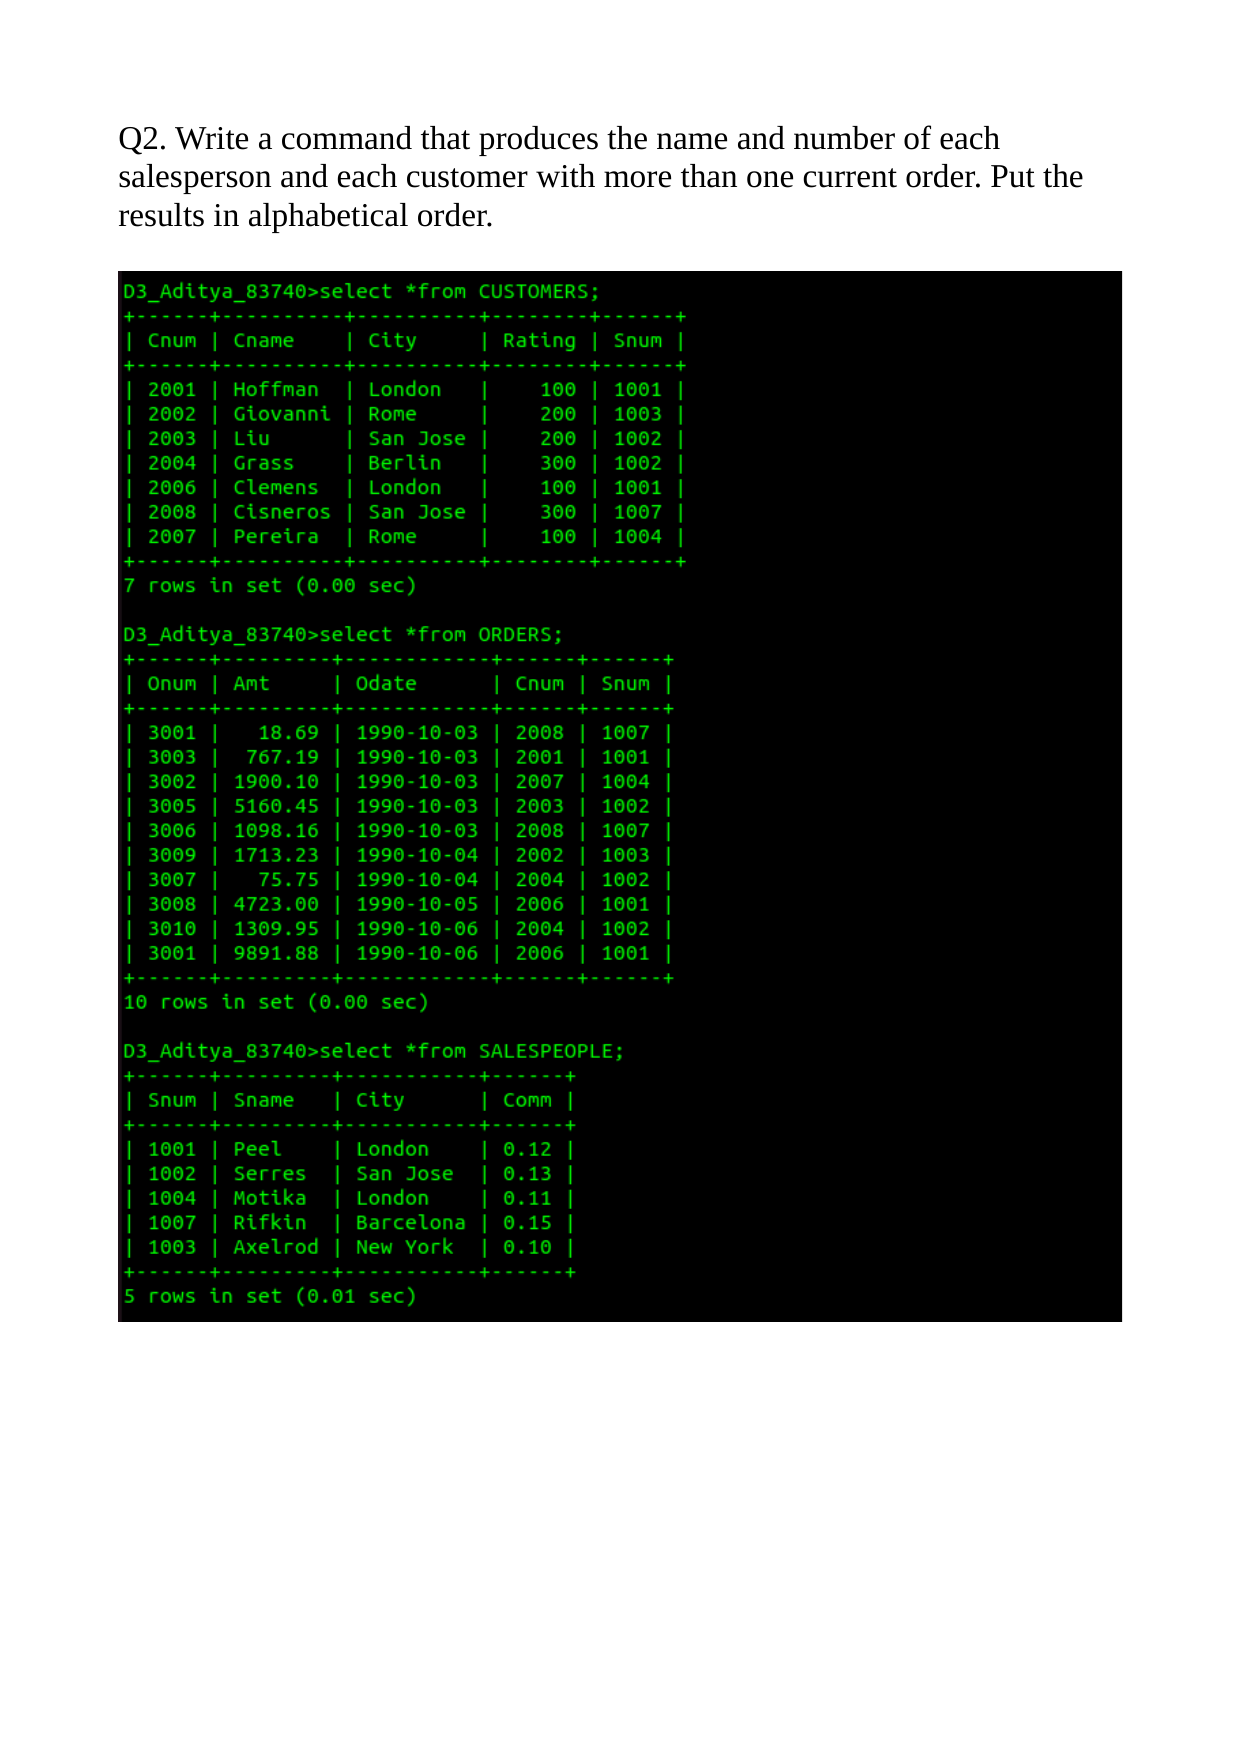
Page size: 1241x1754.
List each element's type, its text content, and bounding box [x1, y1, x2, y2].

text Q2. Write a command that produces the name and number of each salesperson and each customer with more than one current order. Put the results in alphabetical order. [118, 118, 1122, 233]
picture [118, 271, 1123, 1322]
